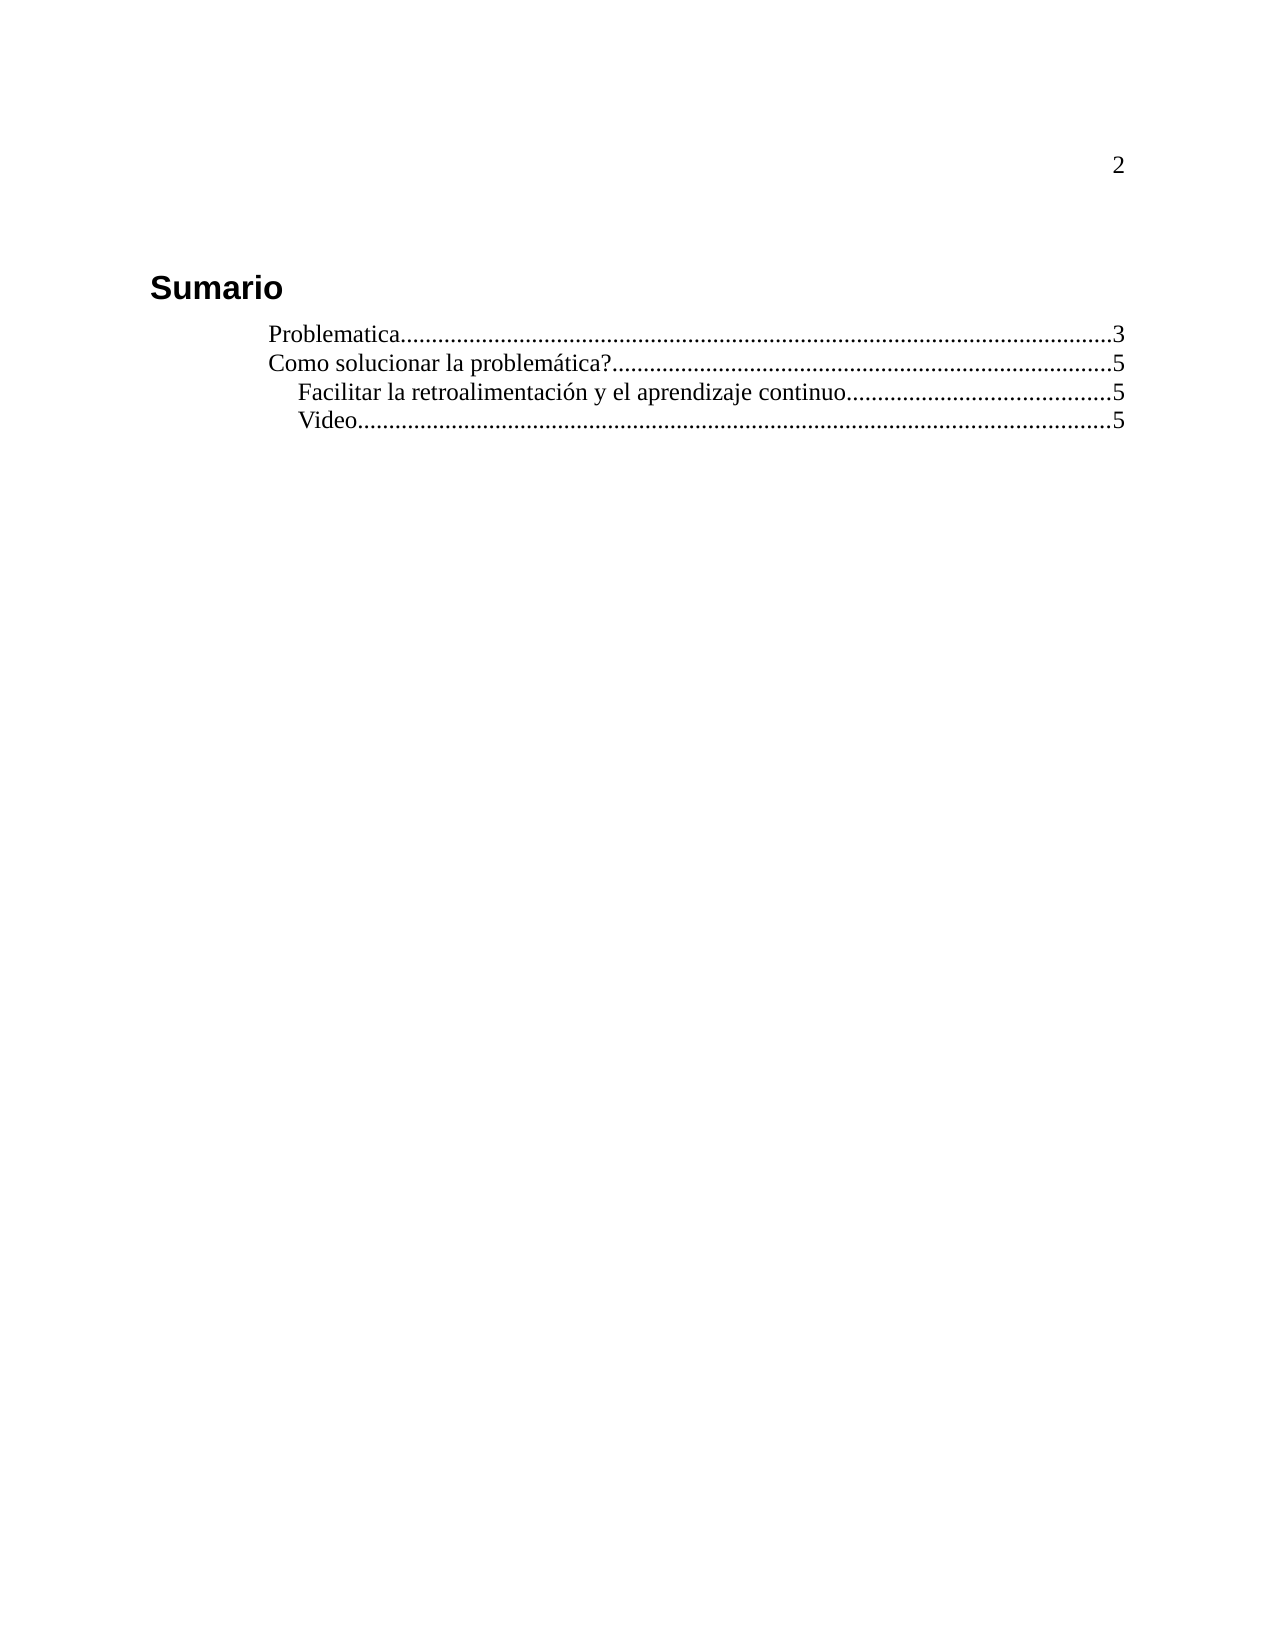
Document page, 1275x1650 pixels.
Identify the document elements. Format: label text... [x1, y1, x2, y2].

text Video 5 [298, 405, 1125, 434]
text Facilitar la retroalimentación y el aprendizaje continuo 5 [298, 377, 1125, 405]
subtitle Sumario [150, 268, 1125, 307]
text Problematica. 3 [268, 319, 1125, 348]
text Como solucionar la problemática? 5 [268, 348, 1125, 377]
